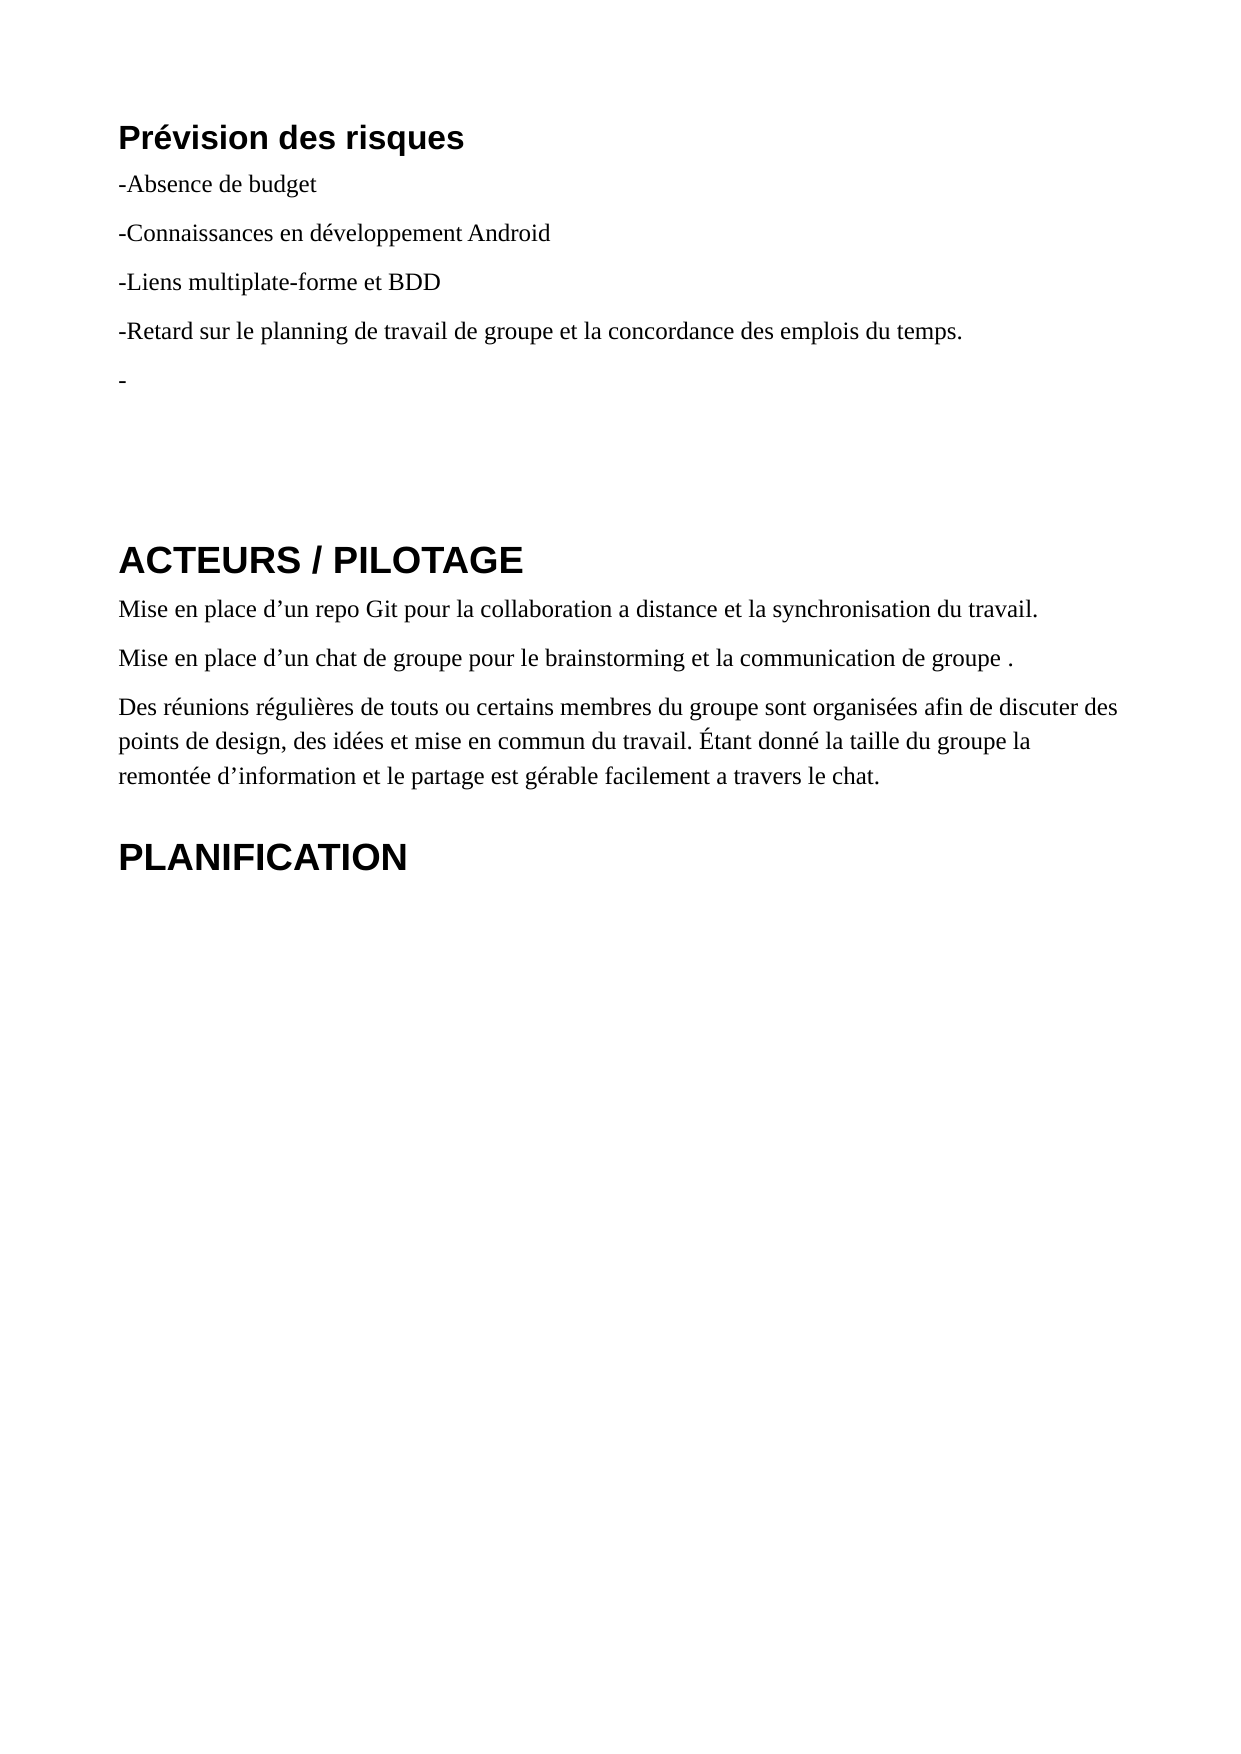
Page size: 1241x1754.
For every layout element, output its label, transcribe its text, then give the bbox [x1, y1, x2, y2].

text Mise en place d’un repo Git pour la collaboration a distance et la synchronisation du travail. [118, 594, 1122, 623]
subtitle Prévision des risques [118, 118, 1122, 157]
text -Liens multiplate-forme et BDD [118, 267, 1122, 296]
text -Connaissances en développement Android [118, 218, 1122, 247]
text Des réunions régulières de touts ou certains membres du groupe sont organisées afin de discuter des points de design, des idées et mise en commun du travail. Étant donné la taille du groupe la remontée d’information et le partage est gérable facilement a travers le chat. [118, 692, 1122, 790]
text -Absence de budget [118, 169, 1122, 198]
subtitle PLANIFICATION [118, 835, 1122, 879]
text Mise en place d’un chat de groupe pour le brainstorming et la communication de groupe . [118, 643, 1122, 672]
subtitle ACTEURS / PILOTAGE [118, 538, 1122, 581]
text - [118, 366, 1122, 394]
text -Retard sur le planning de travail de groupe et la concordance des emplois du temps. [118, 316, 1122, 345]
